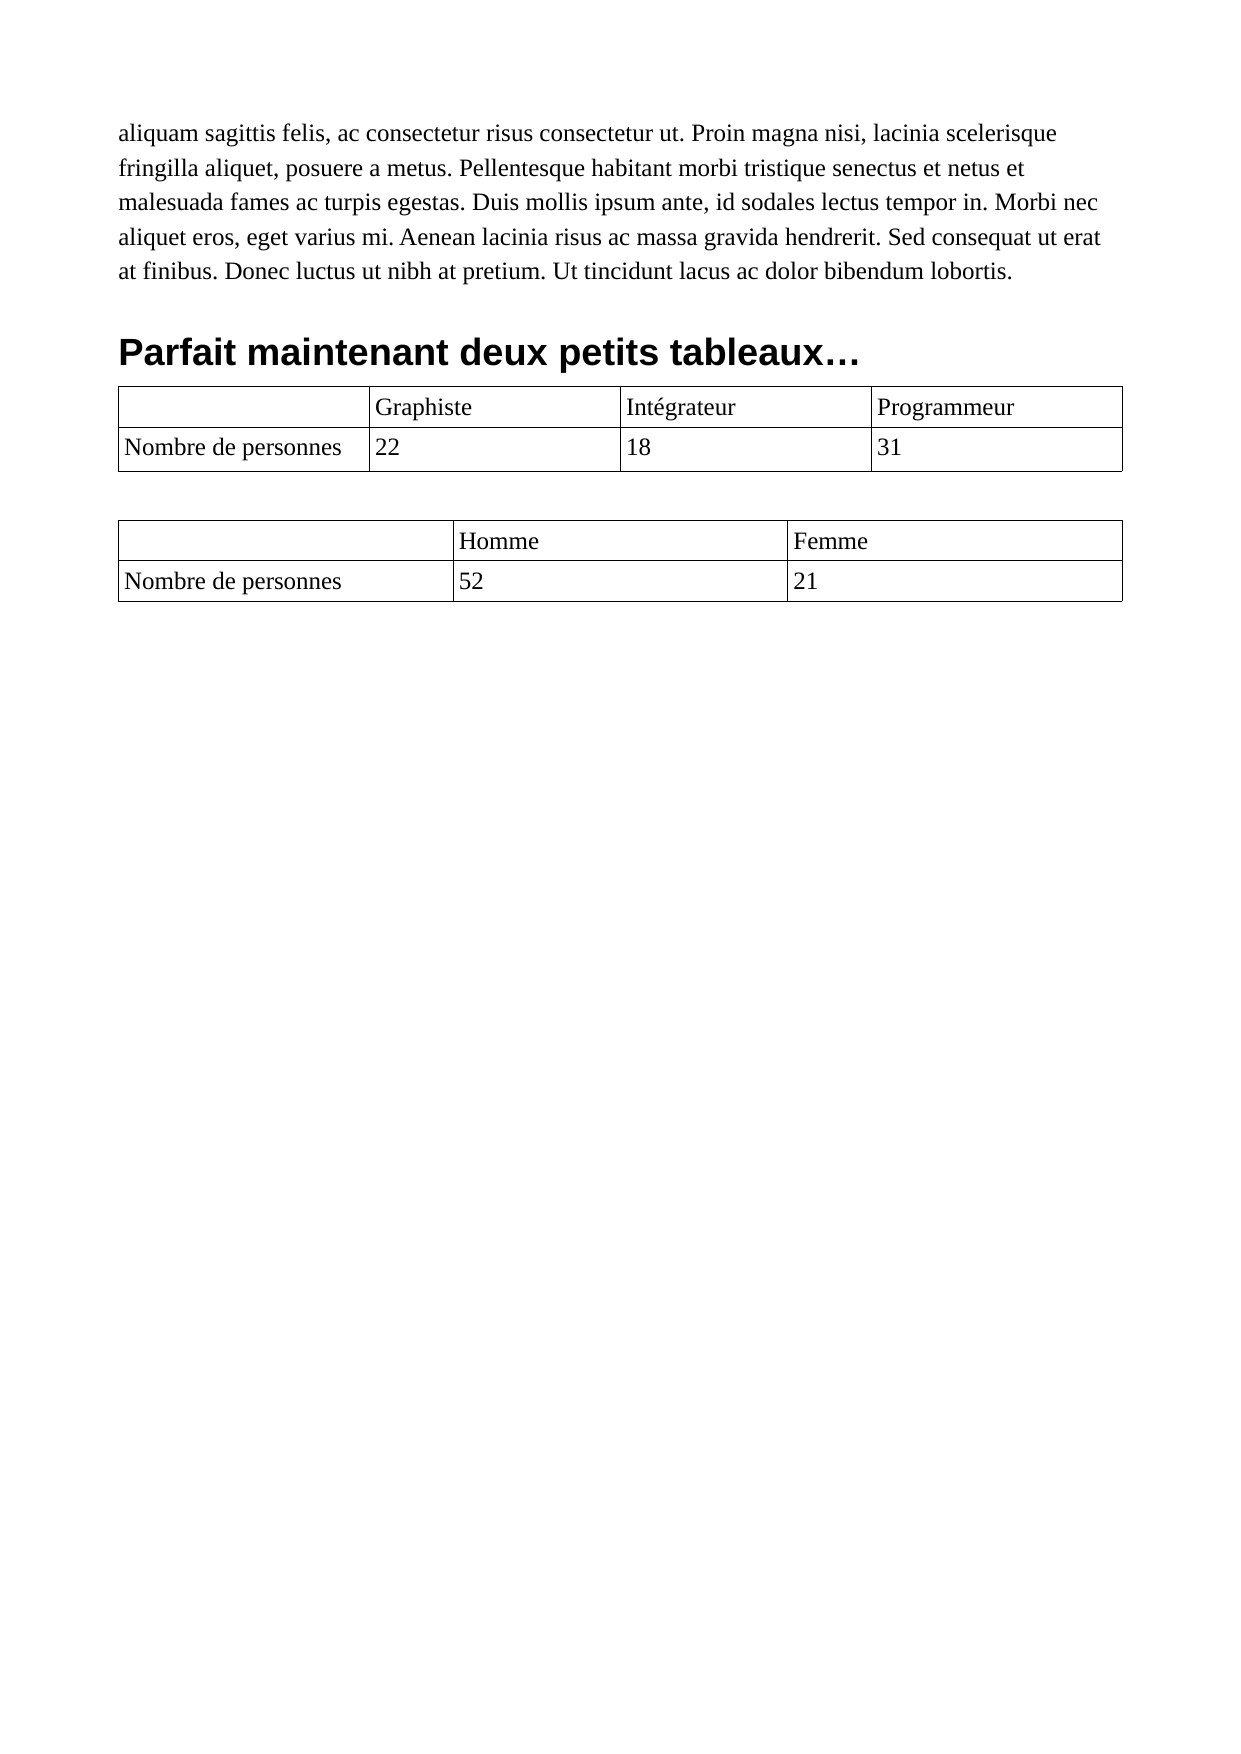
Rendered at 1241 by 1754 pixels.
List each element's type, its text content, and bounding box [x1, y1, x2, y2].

text aliquam sagittis felis, ac consectetur risus consectetur ut. Proin magna nisi, lacinia scelerisque fringilla aliquet, posuere a metus. Pellentesque habitant morbi tristique senectus et netus et malesuada fames ac turpis egestas. Duis mollis ipsum ante, id sodales lectus tempor in. Morbi nec aliquet eros, eget varius mi. Aenean lacinia risus ac massa gravida hendrerit. Sed consequat ut erat at finibus. Donec luctus ut nibh at pretium. Ut tincidunt lacus ac dolor bibendum lobortis. [118, 118, 1122, 285]
table_cell 52 [454, 561, 787, 601]
table_header Programmeur [872, 387, 1122, 427]
table_cell 31 [872, 428, 1122, 471]
table_header Intégrateur [621, 387, 871, 427]
table_cell 22 [370, 428, 620, 471]
subtitle Parfait maintenant deux petits tableaux… [118, 330, 1122, 374]
table_cell 21 [788, 561, 1122, 601]
table_header Graphiste [370, 387, 620, 427]
table_cell Nombre de personnes [119, 561, 453, 601]
table_cell 18 [621, 428, 871, 471]
table_cell Nombre de personnes [119, 428, 369, 471]
table_header [119, 521, 453, 560]
table_header Homme [454, 521, 787, 560]
table_header Femme [788, 521, 1122, 560]
table_header [119, 387, 369, 427]
